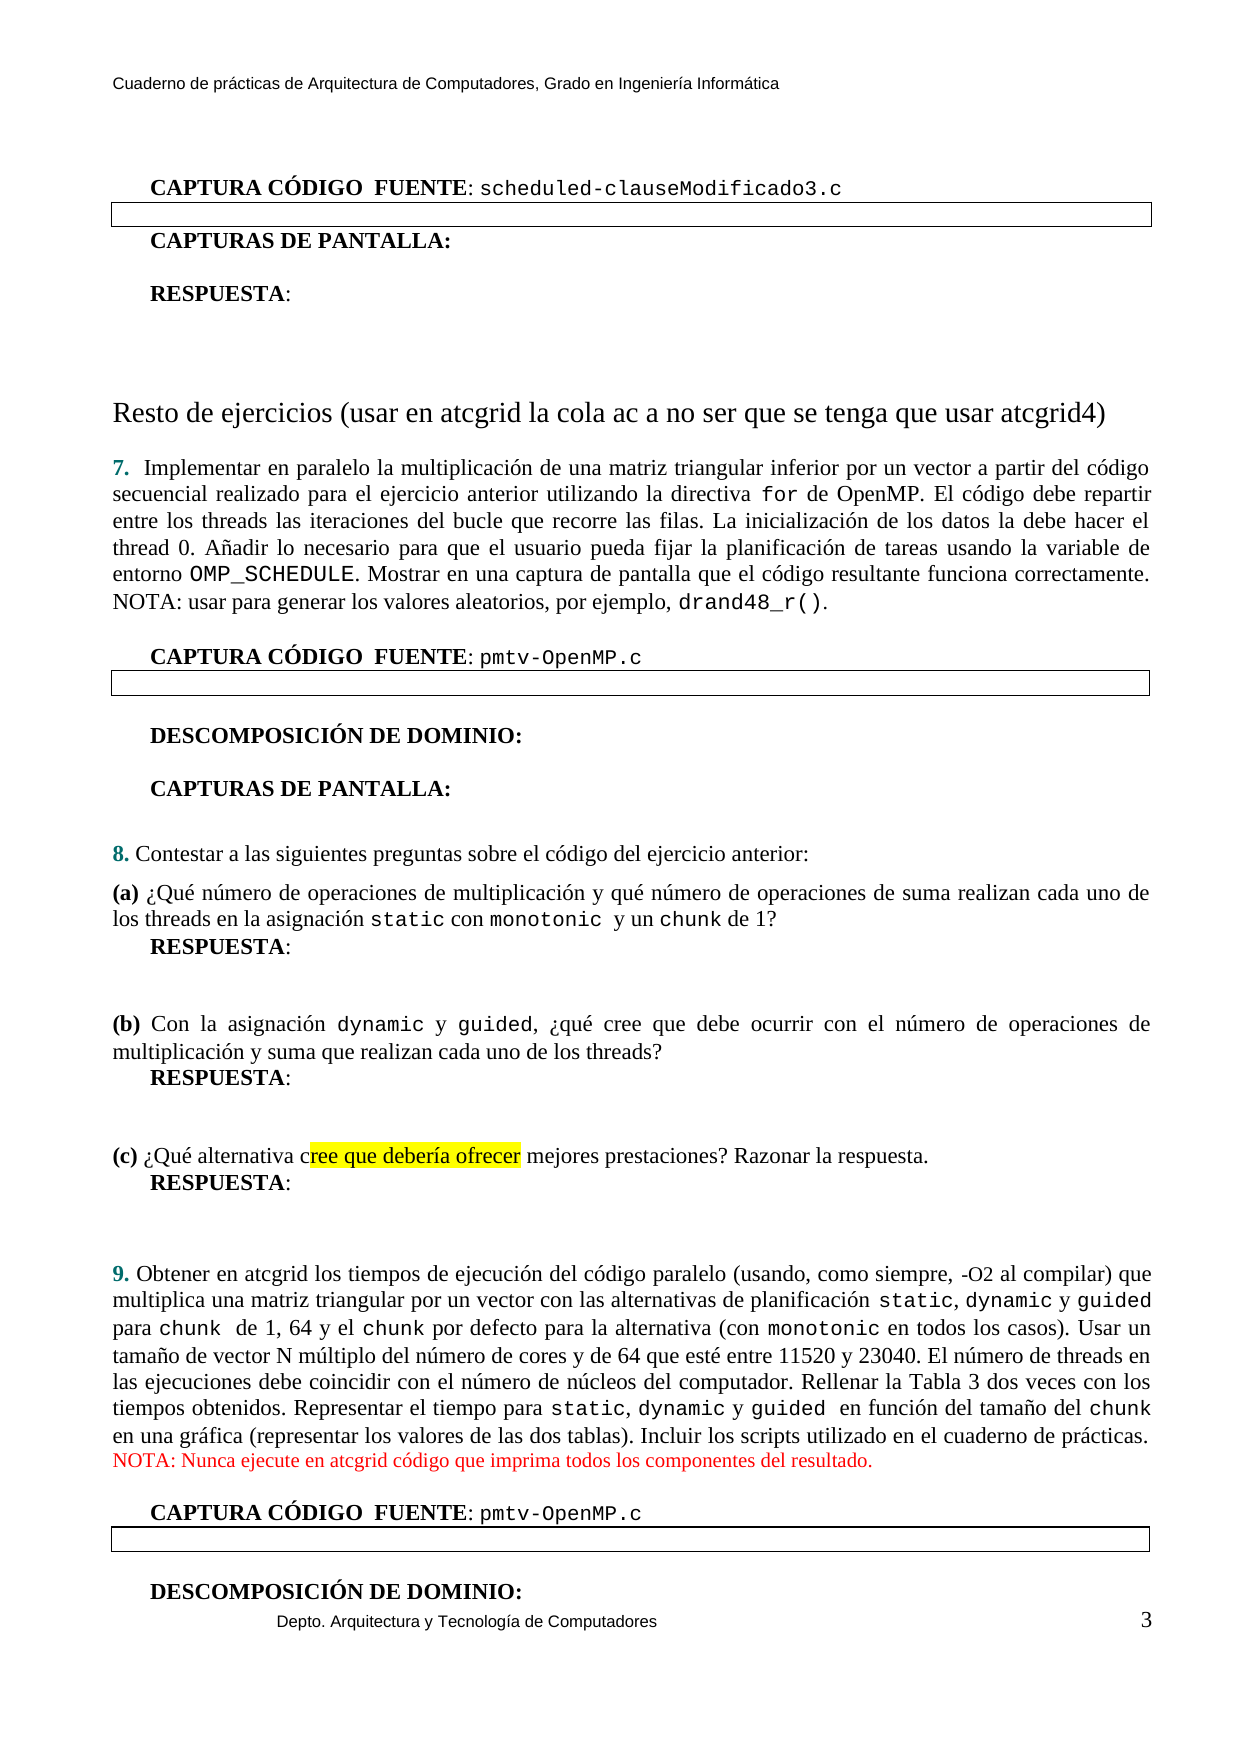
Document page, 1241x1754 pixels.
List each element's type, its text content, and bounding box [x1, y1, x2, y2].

text RESPUESTA: [150, 933, 1152, 959]
list (a) ¿Qué número de operaciones de multiplicación y qué número de operaciones de suma realizan cada uno de los threads en la asignación static con monotonic y un chunk de 1? [112, 879, 1152, 933]
list (b) Con la asignación dynamic y guided, ¿qué cree que debe ocurrir con el número de operaciones de multiplicación y suma que realizan cada uno de los threads? [112, 1011, 1152, 1064]
table_header [112, 203, 1151, 226]
text CAPTURAS DE PANTALLA: [150, 227, 1152, 253]
text RESPUESTA: [150, 1064, 1152, 1091]
table_header [112, 1528, 1149, 1551]
list (c) ¿Qué alternativa cree que debería ofrecer mejores prestaciones? Razonar la respuesta. [112, 1142, 1152, 1168]
text DESCOMPOSICIÓN DE DOMINIO: [150, 1578, 1152, 1604]
subtitle Resto de ejercicios (usar en atcgrid la cola ac a no ser que se tenga que usar atcgrid4) [112, 395, 1152, 428]
text CAPTURAS DE PANTALLA: [150, 775, 1152, 801]
table_header [112, 671, 1149, 695]
list 7. Implementar en paralelo la multiplicación de una matriz triangular inferior por un vector a partir del código secuencial realizado para el ejercicio anterior utilizando la directiva for de OpenMP. El código debe repartir entre los threads las iteraciones del bucle que recorre las filas. La inicialización de los datos la debe hacer el thread 0. Añadir lo necesario para que el usuario pueda fijar la planificación de tareas usando la variable de entorno OMP_SCHEDULE. Mostrar en una captura de pantalla que el código resultante funciona correctamente. NOTA: usar para generar los valores aleatorios, por ejemplo, drand48_r(). [112, 453, 1152, 616]
text CAPTURA CÓDIGO FUENTE: scheduled-clauseModificado3.c [150, 174, 1152, 202]
text RESPUESTA: [150, 1168, 1152, 1195]
list 9. Obtener en atcgrid los tiempos de ejecución del código paralelo (usando, como siempre, -O2 al compilar) que multiplica una matriz triangular por un vector con las alternativas de planificación static, dynamic y guided para chunk de 1, 64 y el chunk por defecto para la alternativa (con monotonic en todos los casos). Usar un tamaño de vector N múltiplo del número de cores y de 64 que esté entre 11520 y 23040. El número de threads en las ejecuciones debe coincidir con el número de núcleos del computador. Rellenar la Tabla 3 dos veces con los tiempos obtenidos. Representar el tiempo para static, dynamic y guided en función del tamaño del chunk en una gráfica (representar los valores de las dos tablas). Incluir los scripts utilizado en el cuaderno de prácticas. NOTA: Nunca ejecute en atcgrid código que imprima todos los componentes del resultado. [112, 1260, 1152, 1472]
text DESCOMPOSICIÓN DE DOMINIO: [150, 722, 1152, 748]
list 8. Contestar a las siguientes preguntas sobre el código del ejercicio anterior: [112, 840, 1152, 866]
text CAPTURA CÓDIGO FUENTE: pmtv-OpenMP.c [150, 1499, 1152, 1526]
text CAPTURA CÓDIGO FUENTE: pmtv-OpenMP.c [150, 643, 1152, 670]
text RESPUESTA: [150, 280, 1152, 306]
